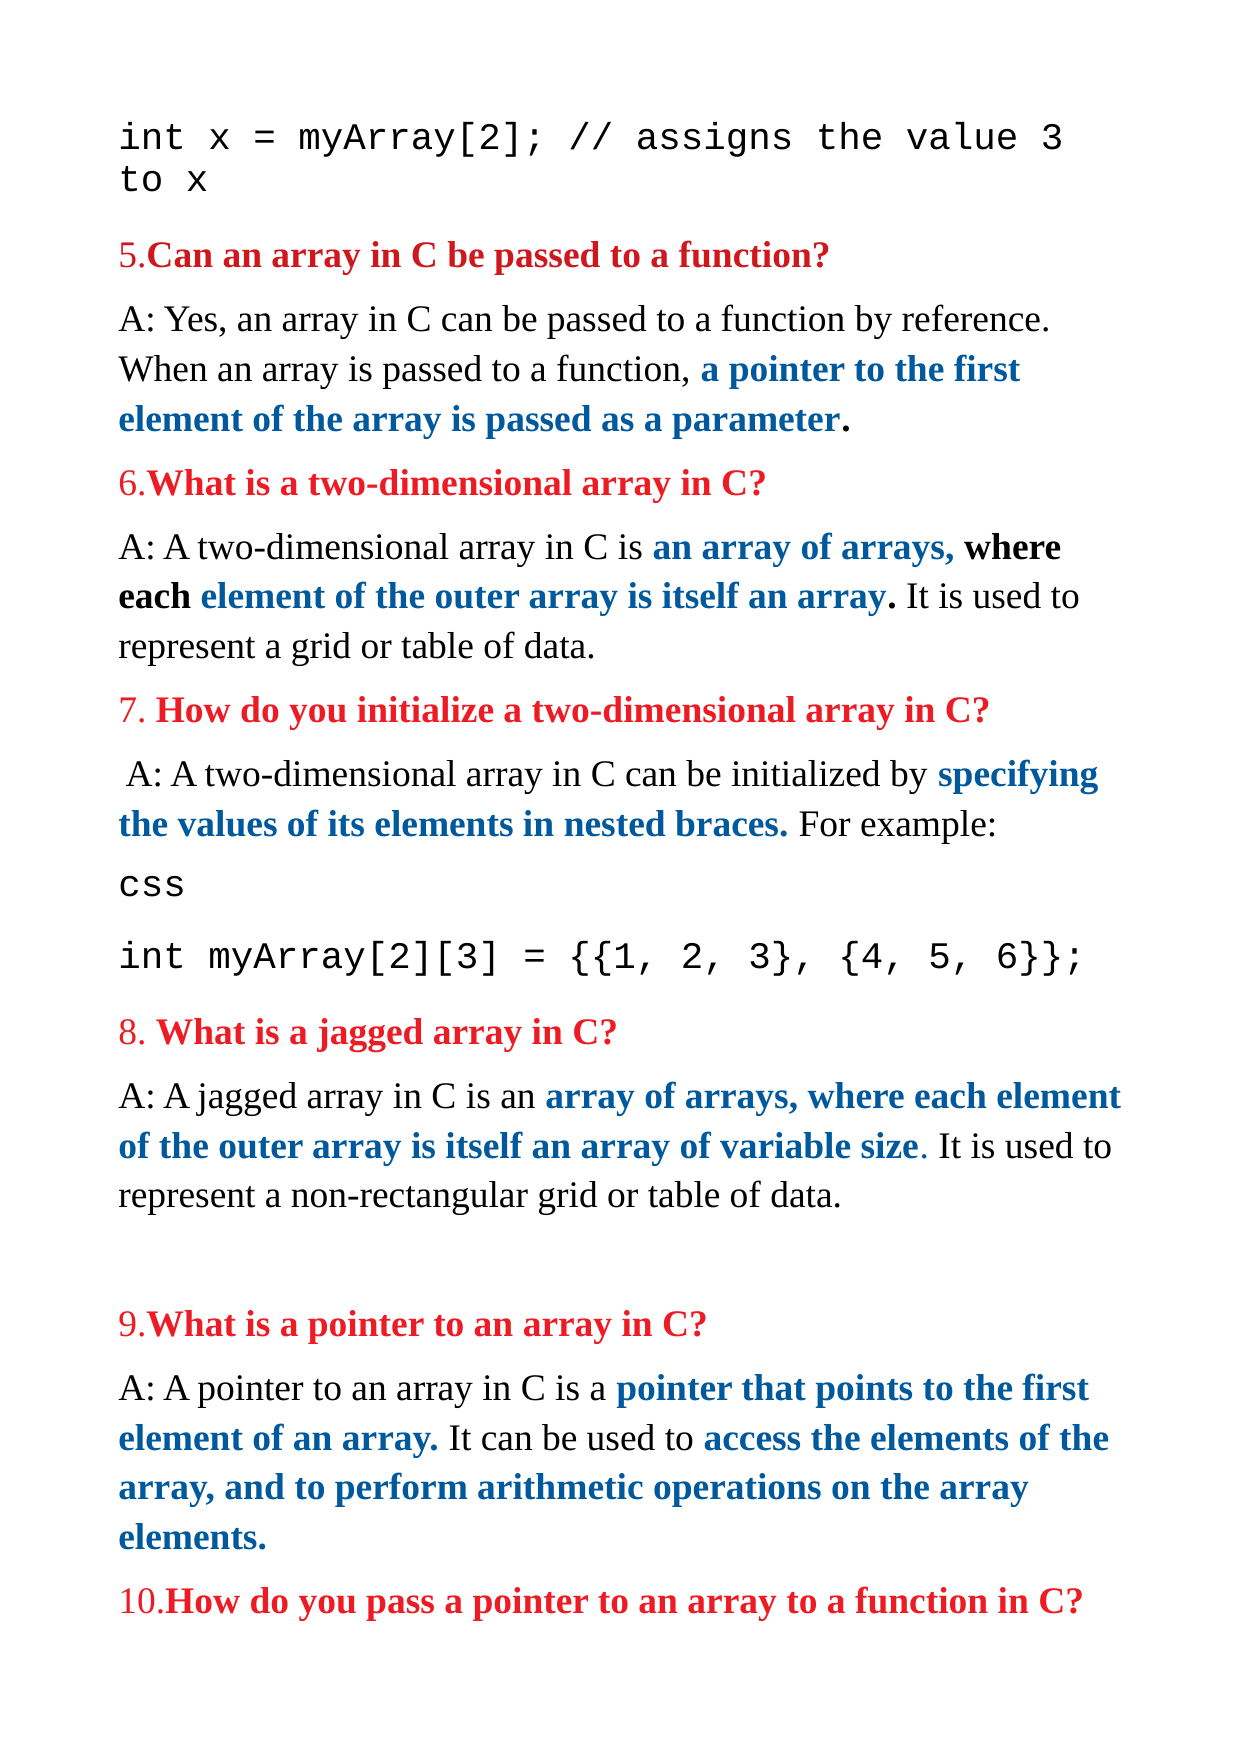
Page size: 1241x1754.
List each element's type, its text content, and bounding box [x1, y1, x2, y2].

text A: Yes, an array in C can be passed to a function by reference. When an array is passed to a function, a pointer to the first element of the array is passed as a parameter. [118, 297, 1122, 439]
text 10.How do you pass a pointer to an array to a function in C? [118, 1578, 1122, 1621]
text 9.What is a pointer to an array in C? [118, 1301, 1122, 1344]
text A: A jagged array in C is an array of arrays, where each element of the outer array is itself an array of variable size. It is used to represent a non-rectangular grid or table of data. [118, 1074, 1122, 1216]
text A: A two-dimensional array in C can be initialized by specifying the values of its elements in nested braces. For example: [118, 752, 1122, 844]
text A: A pointer to an array in C is a pointer that points to the first element of an array. It can be used to access the elements of the array, and to perform arithmetic operations on the array elements. [118, 1365, 1122, 1557]
text int x = myArray[2]; // assigns the value 3 to x [118, 118, 1122, 203]
text 7. How do you initialize a two-dimensional array in C? [118, 688, 1122, 731]
text 5.Can an array in C be passed to a function? [118, 233, 1122, 276]
text 8. What is a jagged array in C? [118, 1009, 1122, 1053]
text int myArray[2][3] = {{1, 2, 3}, {4, 5, 6}}; [118, 937, 1122, 980]
text css [118, 866, 1122, 908]
text A: A two-dimensional array in C is an array of arrays, where each element of the outer array is itself an array. It is used to represent a grid or table of data. [118, 524, 1122, 667]
text 6.What is a two-dimensional array in C? [118, 460, 1122, 503]
